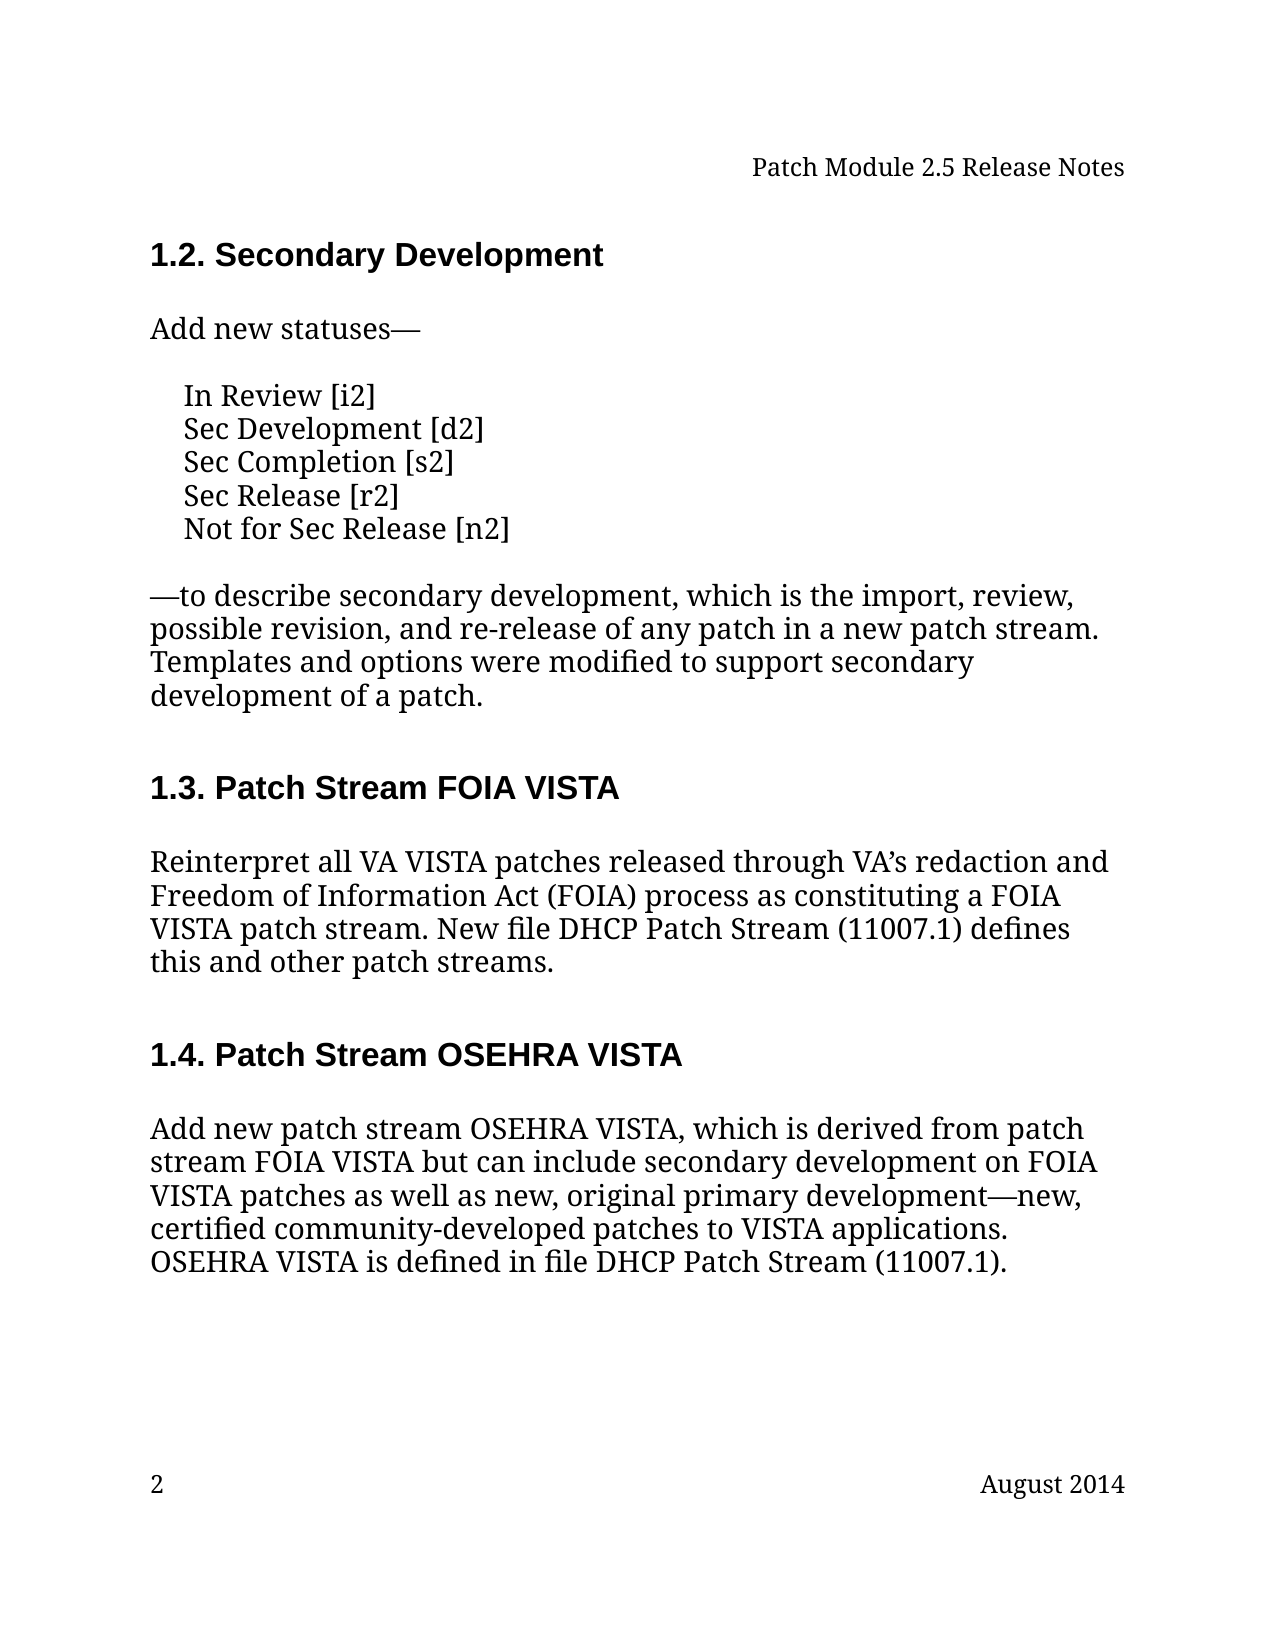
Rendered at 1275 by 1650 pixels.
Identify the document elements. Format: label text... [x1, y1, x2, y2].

subtitle 1.2. Secondary Development [150, 213, 1125, 279]
text Add new statuses— [150, 313, 1125, 346]
list Not for Sec Release [n2] [183, 513, 1125, 546]
subtitle 1.3. Patch Stream FOIA VISTA [150, 746, 1125, 813]
list In Review [i2] [183, 379, 1125, 413]
text —to describe secondary development, which is the import, review, possible revision, and re-release of any patch in a new patch stream. Templates and options were modified to support secondary development of a patch. [150, 579, 1125, 713]
subtitle 1.4. Patch Stream OSEHRA VISTA [150, 1013, 1125, 1079]
list Sec Release [r2] [183, 479, 1125, 513]
list Sec Completion [s2] [183, 446, 1125, 479]
list Sec Development [d2] [183, 413, 1125, 446]
text Add new patch stream OSEHRA VISTA, which is derived from patch stream FOIA VISTA but can include secondary development on FOIA VISTA patches as well as new, original primary development—new, certified community-developed patches to VISTA applications. OSEHRA VISTA is defined in file DHCP Patch Stream (11007.1). [150, 1113, 1125, 1279]
text Reinterpret all VA VISTA patches released through VA’s redaction and Freedom of Information Act (FOIA) process as constituting a FOIA VISTA patch stream. New file DHCP Patch Stream (11007.1) defines this and other patch streams. [150, 846, 1125, 979]
